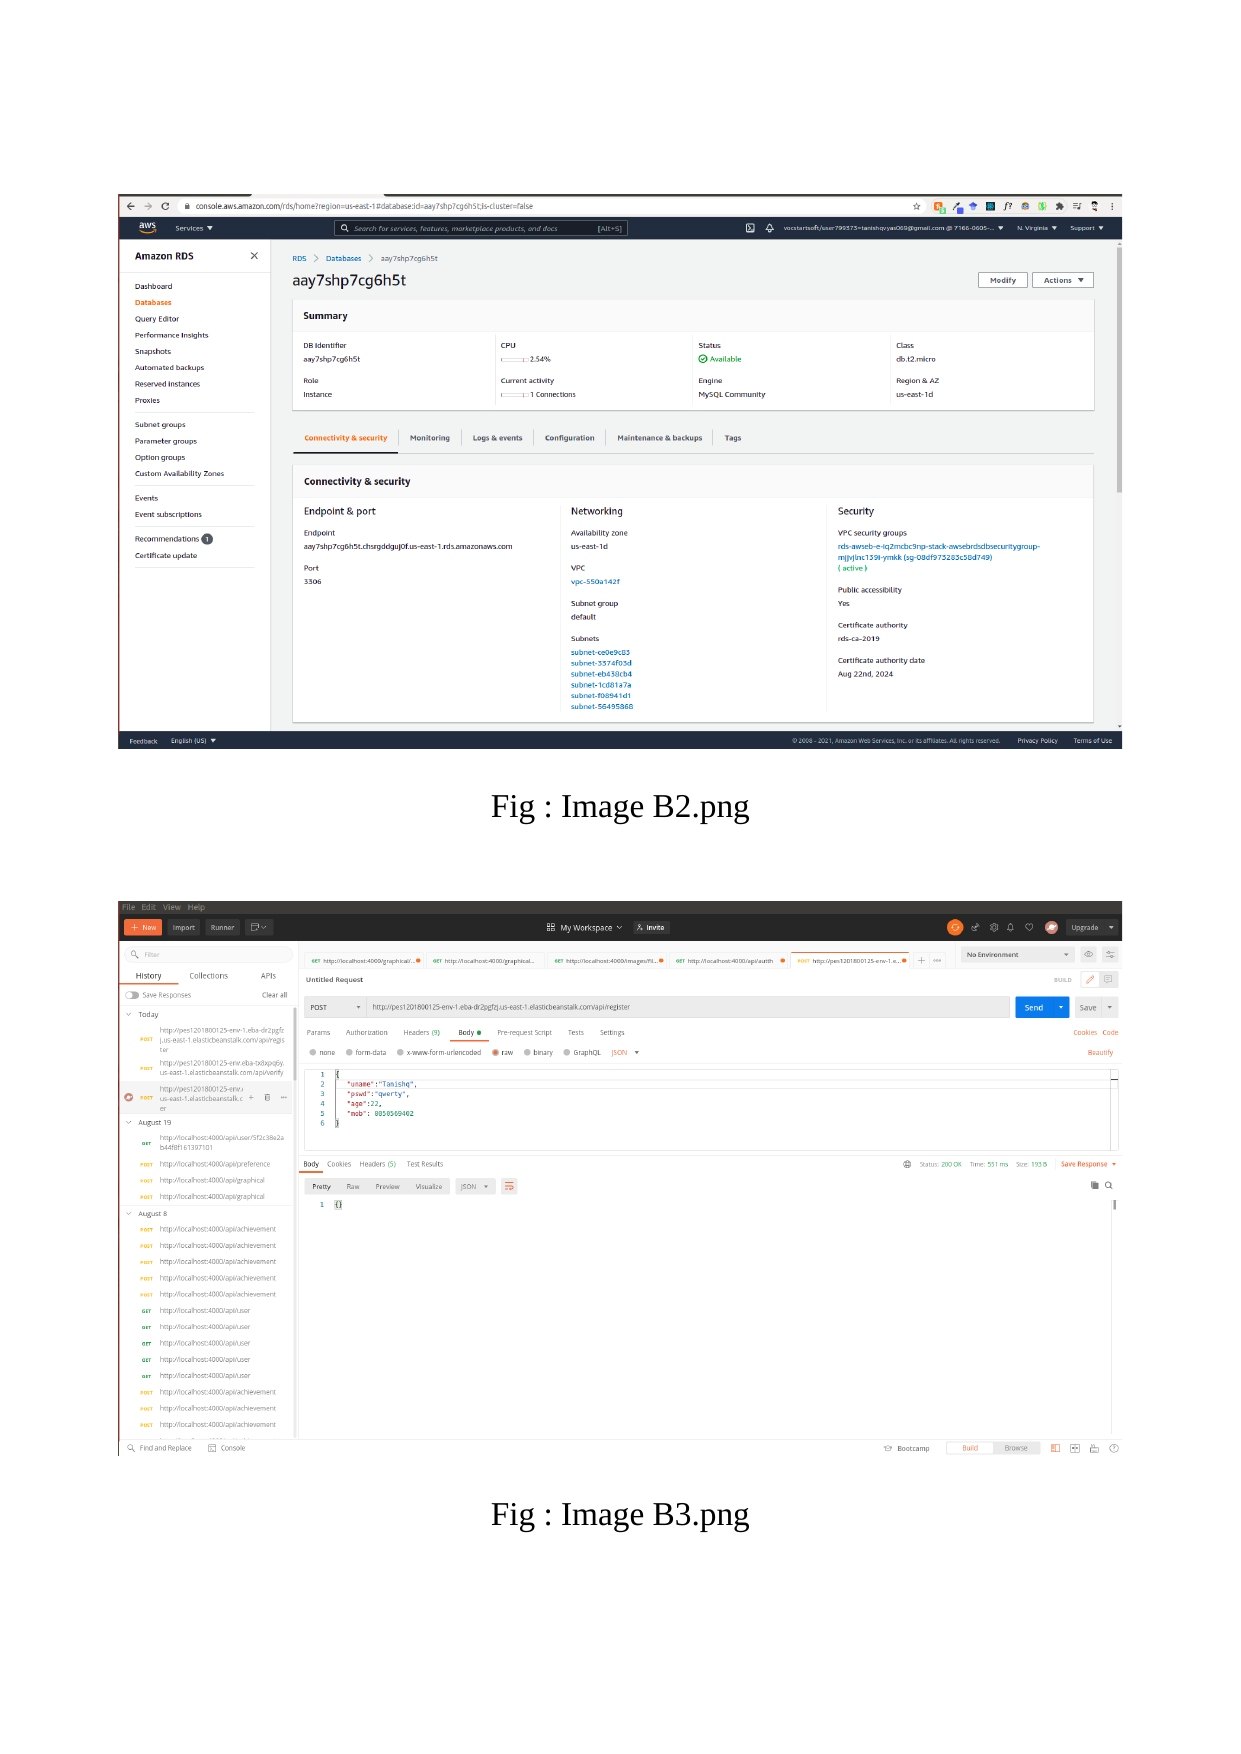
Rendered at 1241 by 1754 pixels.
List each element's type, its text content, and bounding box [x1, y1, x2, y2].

text Fig : Image B2.png [118, 787, 1122, 825]
text Fig : Image B3.png [118, 1494, 1122, 1532]
picture [118, 901, 1123, 1456]
picture [118, 194, 1123, 749]
